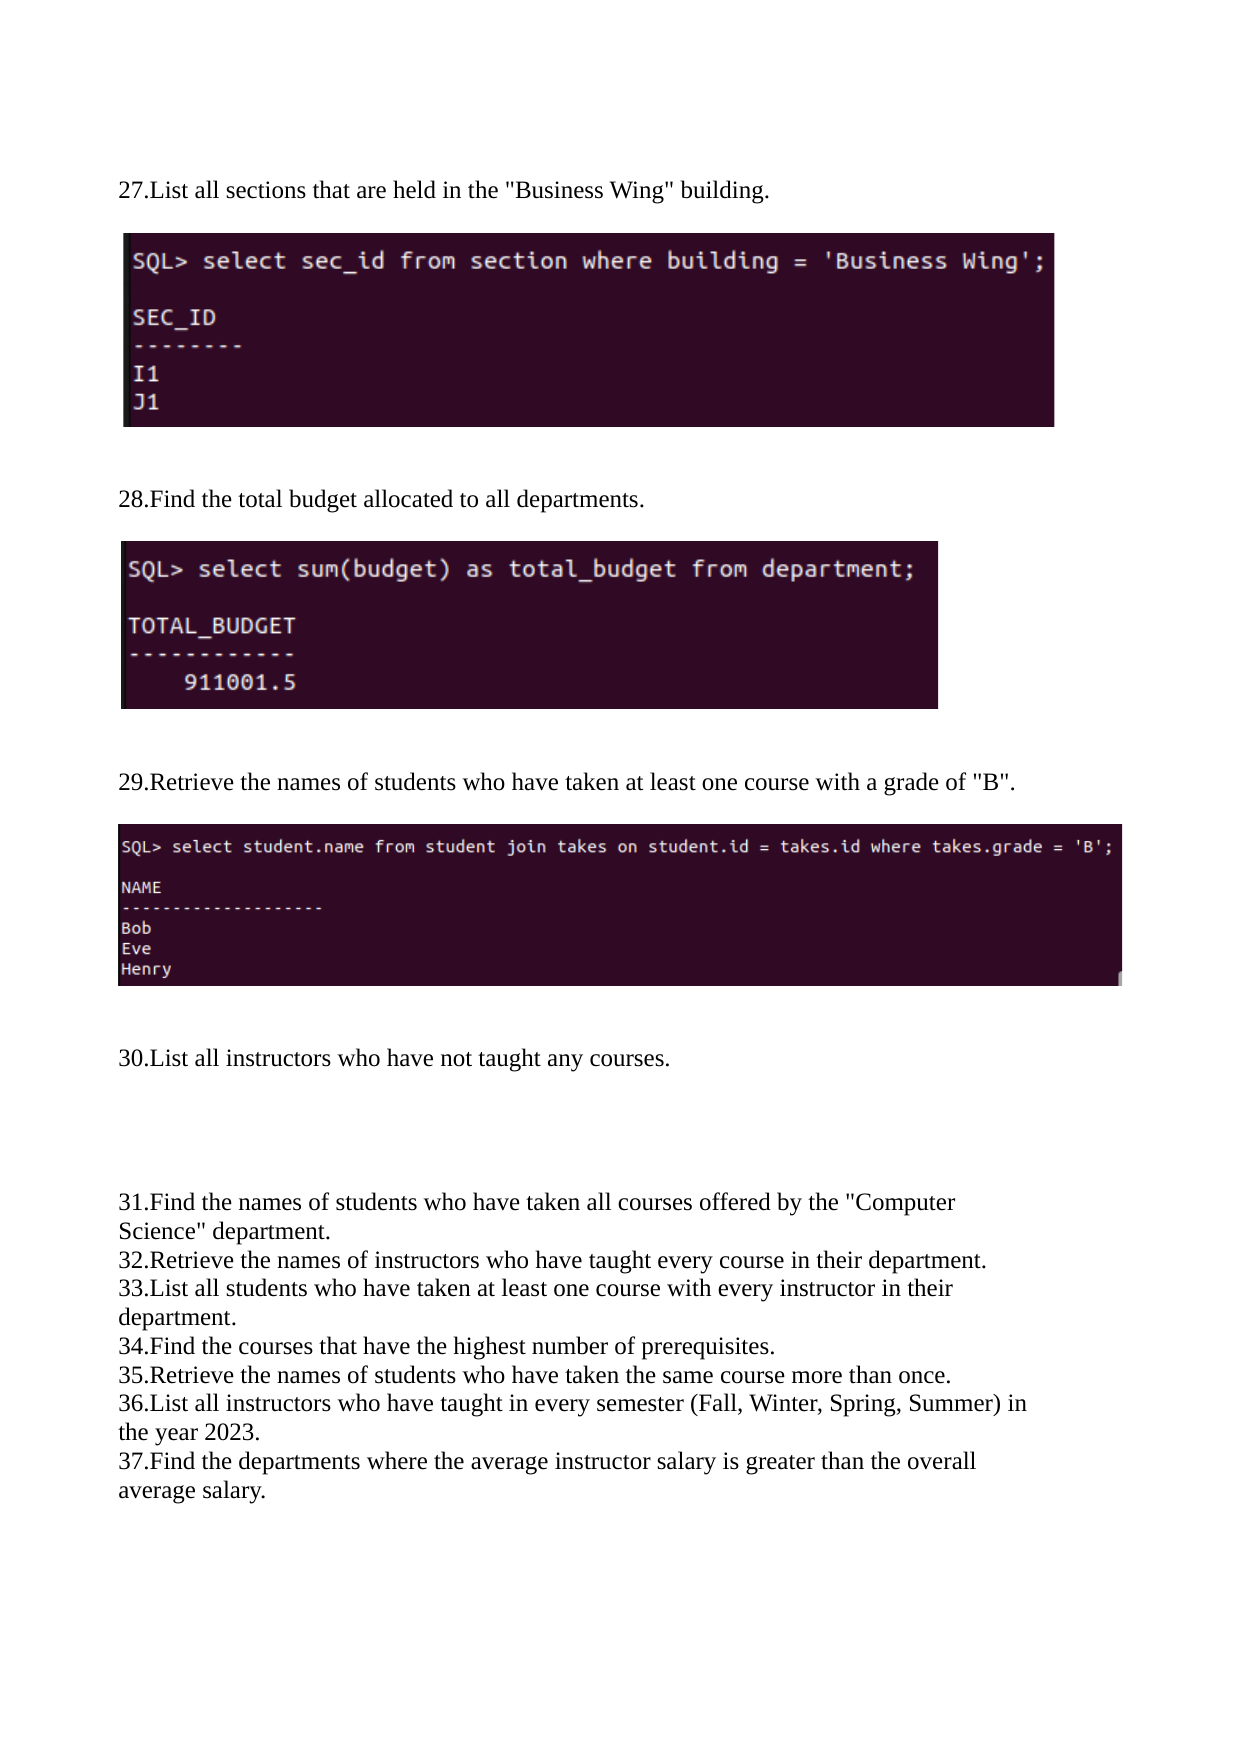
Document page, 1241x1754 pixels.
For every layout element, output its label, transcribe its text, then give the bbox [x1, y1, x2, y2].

text average salary. [118, 1475, 1122, 1503]
text 37.​Find the departments where the average instructor salary is greater than the overall [118, 1446, 1122, 1475]
text Science" department. [118, 1216, 1122, 1245]
text 28.​Find the total budget allocated to all departments. [118, 484, 1122, 513]
text 34.​Find the courses that have the highest number of prerequisites. [118, 1331, 1122, 1360]
text 33.​List all students who have taken at least one course with every instructor in their [118, 1273, 1122, 1302]
text the year 2023. [118, 1417, 1122, 1446]
text 32.​Retrieve the names of instructors who have taught every course in their department. [118, 1245, 1122, 1273]
picture [123, 233, 1055, 427]
text 31.​Find the names of students who have taken all courses offered by the "Computer [118, 1187, 1122, 1216]
text 36.​List all instructors who have taught in every semester (Fall, Winter, Spring, Summer) in [118, 1388, 1122, 1417]
text 35.​Retrieve the names of students who have taken the same course more than once. [118, 1360, 1122, 1388]
text department. [118, 1302, 1122, 1331]
text 27.​List all sections that are held in the "Business Wing" building. [118, 176, 1122, 204]
picture [121, 541, 939, 709]
picture [118, 824, 1123, 986]
text 30.​List all instructors who have not taught any courses. [118, 1043, 1122, 1072]
text 29.​Retrieve the names of students who have taken at least one course with a grade of "B". [118, 767, 1122, 795]
